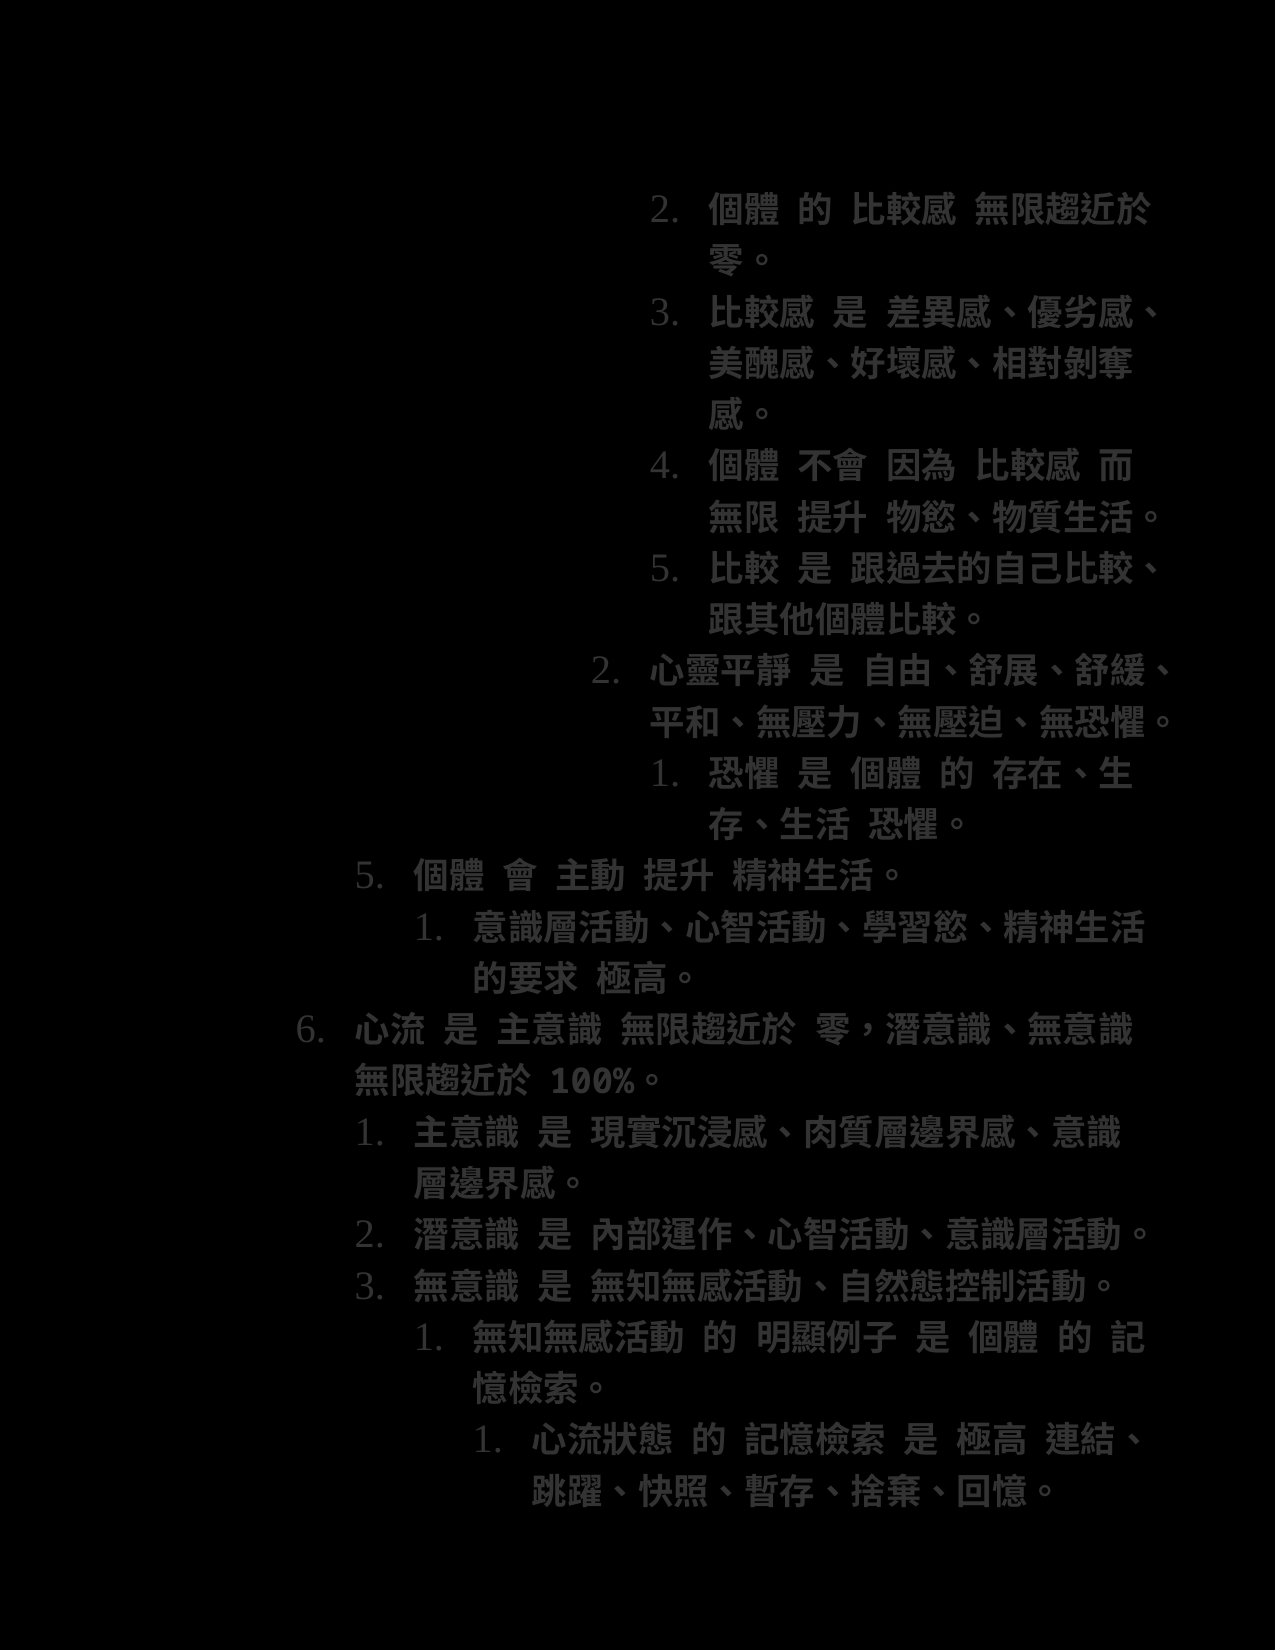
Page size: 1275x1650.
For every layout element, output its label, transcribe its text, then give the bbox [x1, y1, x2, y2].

list 潛意識 是 內部運作、心智活動、意識層活動。 [354, 1207, 1157, 1258]
list 無意識 是 無知無感活動、自然態控制活動。 [354, 1258, 1157, 1309]
list 無知無感活動 的 明顯例子 是 個體 的 記憶檢索。 [413, 1309, 1157, 1412]
list 恐懼 是 個體 的 存在、生存、生活 恐懼。 [649, 745, 1157, 848]
list 心靈平靜 是 自由、舒展、舒緩、平和、無壓力、無壓迫、無恐懼。 [591, 643, 1157, 745]
list 個體 會 主動 提升 精神生活。 [354, 848, 1157, 899]
list 心流 是 主意識 無限趨近於 零，潛意識、無意識 無限趨近於 100%。 [295, 1002, 1157, 1104]
list 主意識 是 現實沉浸感、肉質層邊界感、意識層邊界感。 [354, 1104, 1157, 1207]
list 心流狀態 的 記憶檢索 是 極高 連結、跳躍、快照、暫存、捨棄、回憶。 [472, 1412, 1157, 1514]
list 比較感 是 差異感、優劣感、美醜感、好壞感、相對剝奪感。 [649, 284, 1157, 438]
list 個體 不會 因為 比較感 而 無限 提升 物慾、物質生活。 [649, 438, 1157, 540]
list 比較 是 跟過去的自己比較、跟其他個體比較。 [649, 540, 1157, 643]
list 意識層活動、心智活動、學習慾、精神生活的要求 極高。 [413, 899, 1157, 1002]
list 個體 的 比較感 無限趨近於 零。 [649, 182, 1157, 284]
